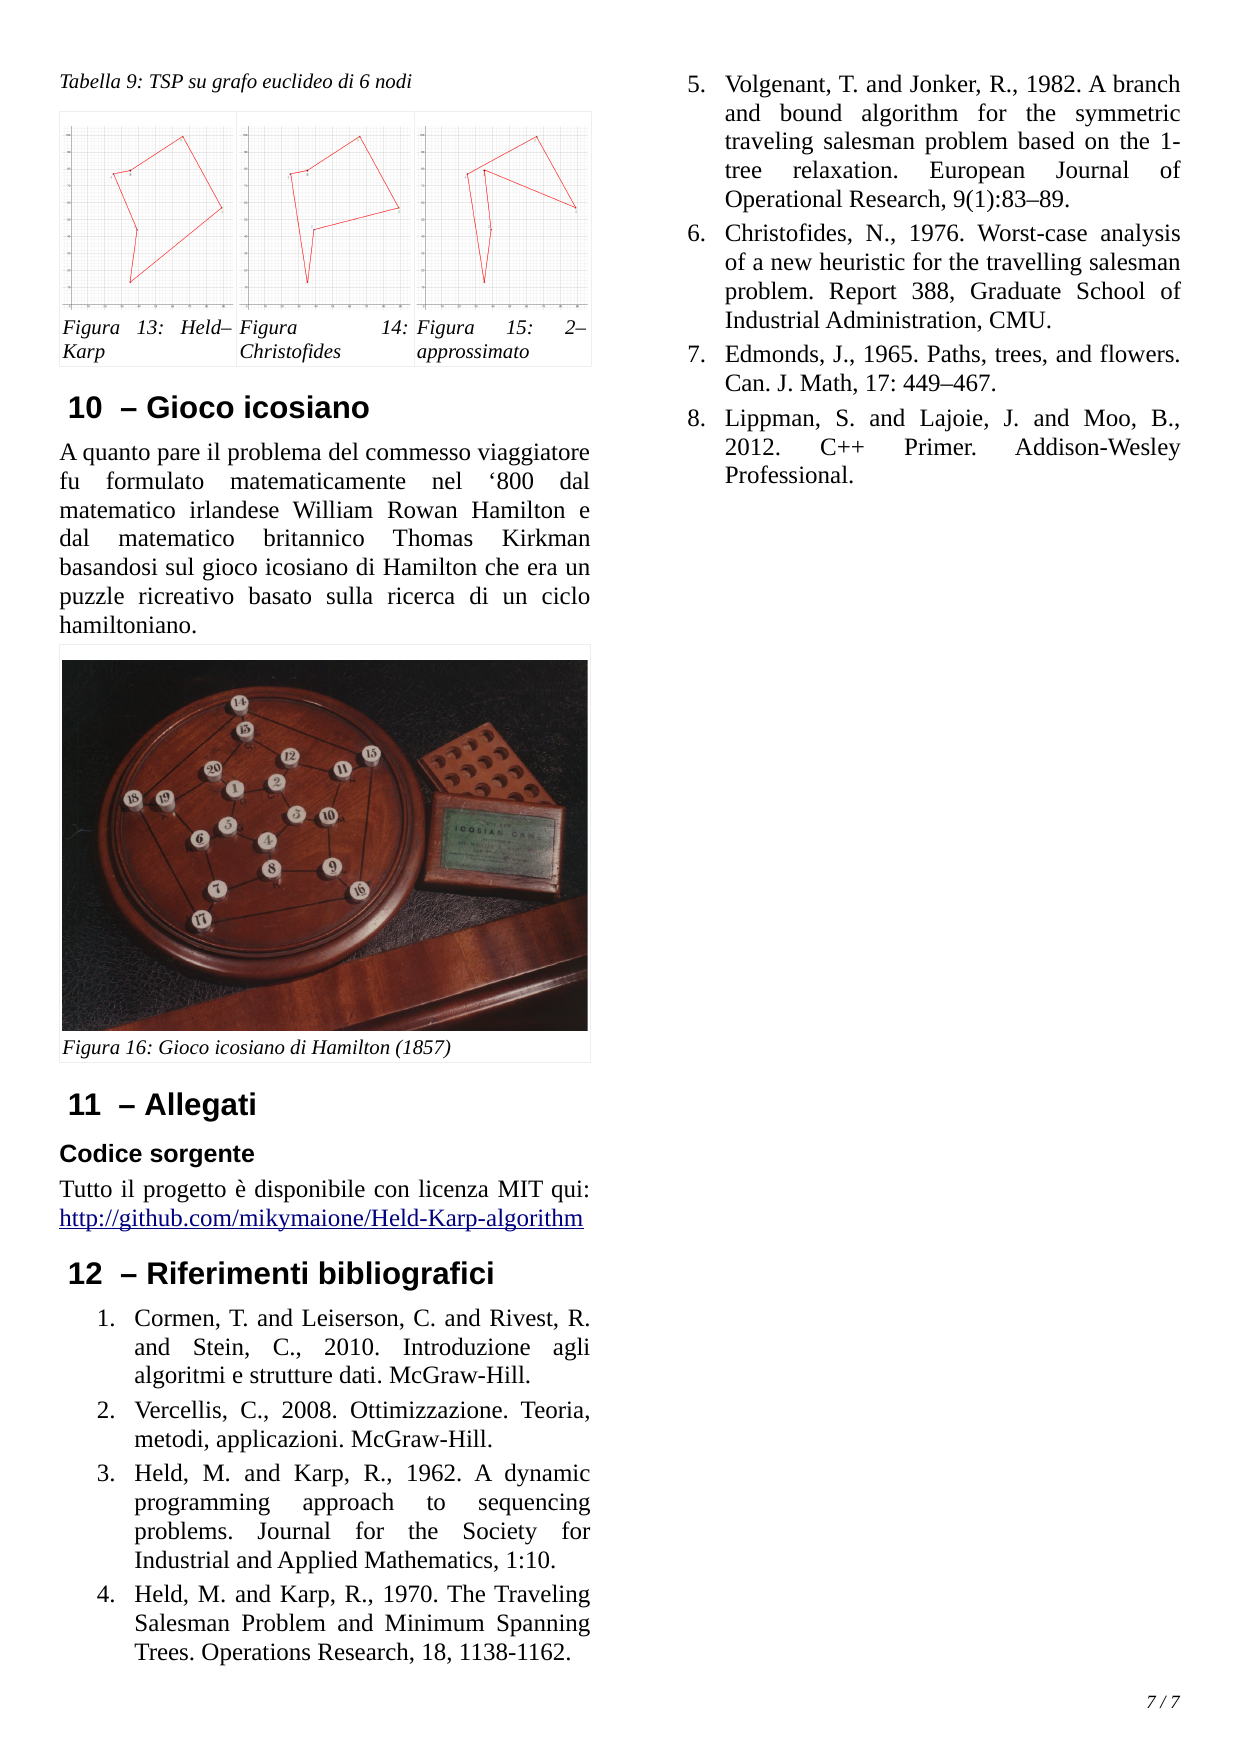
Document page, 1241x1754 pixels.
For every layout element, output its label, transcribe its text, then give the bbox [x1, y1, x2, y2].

list Held, M. and Karp, R., 1962. A dynamic programming approach to sequencing problems. Journal for the Society for Industrial and Applied Mathematics, 1:10. [97, 1458, 591, 1573]
list Volgenant, T. and Jonker, R., 1982. A branch and bound algorithm for the symmetric traveling salesman problem based on the 1-tree relaxation. European Journal of Operational Research, 9(1):83–89. [687, 69, 1181, 213]
table_header [236, 105, 413, 111]
subtitle Riferimenti bibliografici [59, 1255, 591, 1291]
table_header [237, 112, 413, 366]
text A quanto pare il problema del commesso viaggiatore fu formulato matematicamente nel ‘800 dal matematico irlandese William Rowan Hamilton e dal matematico britannico Thomas Kirkman basandosi sul gioco icosiano di Hamilton che era un puzzle ricreativo basato sulla ricerca di un ciclo hamiltoniano. [59, 437, 591, 638]
picture [62, 660, 588, 1031]
list Cormen, T. and Leiserson, C. and Rivest, R. and Stein, C., 2010. Introduzione agli algoritmi e strutture dati. McGraw-Hill. [97, 1303, 591, 1389]
list Held, M. and Karp, R., 1970. The Traveling Salesman Problem and Minimum Spanning Trees. Operations Research, 18, 1138-1162. [97, 1579, 591, 1666]
table_header [60, 112, 236, 366]
table_header [415, 112, 591, 366]
text Tutto il progetto è disponibile con licenza MIT qui: http://github.com/mikymaione/Held-Karp-algorithm [59, 1174, 591, 1231]
list Vercellis, C., 2008. Ottimizzazione. Teoria, metodi, applicazioni. McGraw-Hill. [97, 1395, 591, 1453]
list Christofides, N., 1976. Worst-case analysis of a new heuristic for the travelling salesman problem. Report 388, Graduate School of Industrial Administration, CMU. [687, 218, 1181, 333]
text Figura 16: Gioco icosiano di Hamilton (1857) [62, 1031, 588, 1059]
table_header [414, 105, 591, 111]
list Edmonds, J., 1965. Paths, trees, and flowers. Can. J. Math, 17: 449–467. [687, 339, 1181, 397]
picture [62, 126, 234, 310]
table_header [59, 105, 236, 111]
subtitle Gioco icosiano [59, 389, 591, 425]
subtitle Allegati [59, 1086, 591, 1122]
text Tabella 9: TSP su grafo euclideo di 6 nodi [59, 69, 591, 93]
list Lippman, S. and Lajoie, J. and Moo, B., 2012. C++ Primer. Addison-Wesley Professional. [687, 403, 1181, 489]
picture [239, 126, 411, 310]
picture [416, 126, 588, 310]
subtitle Codice sorgente [59, 1139, 591, 1168]
